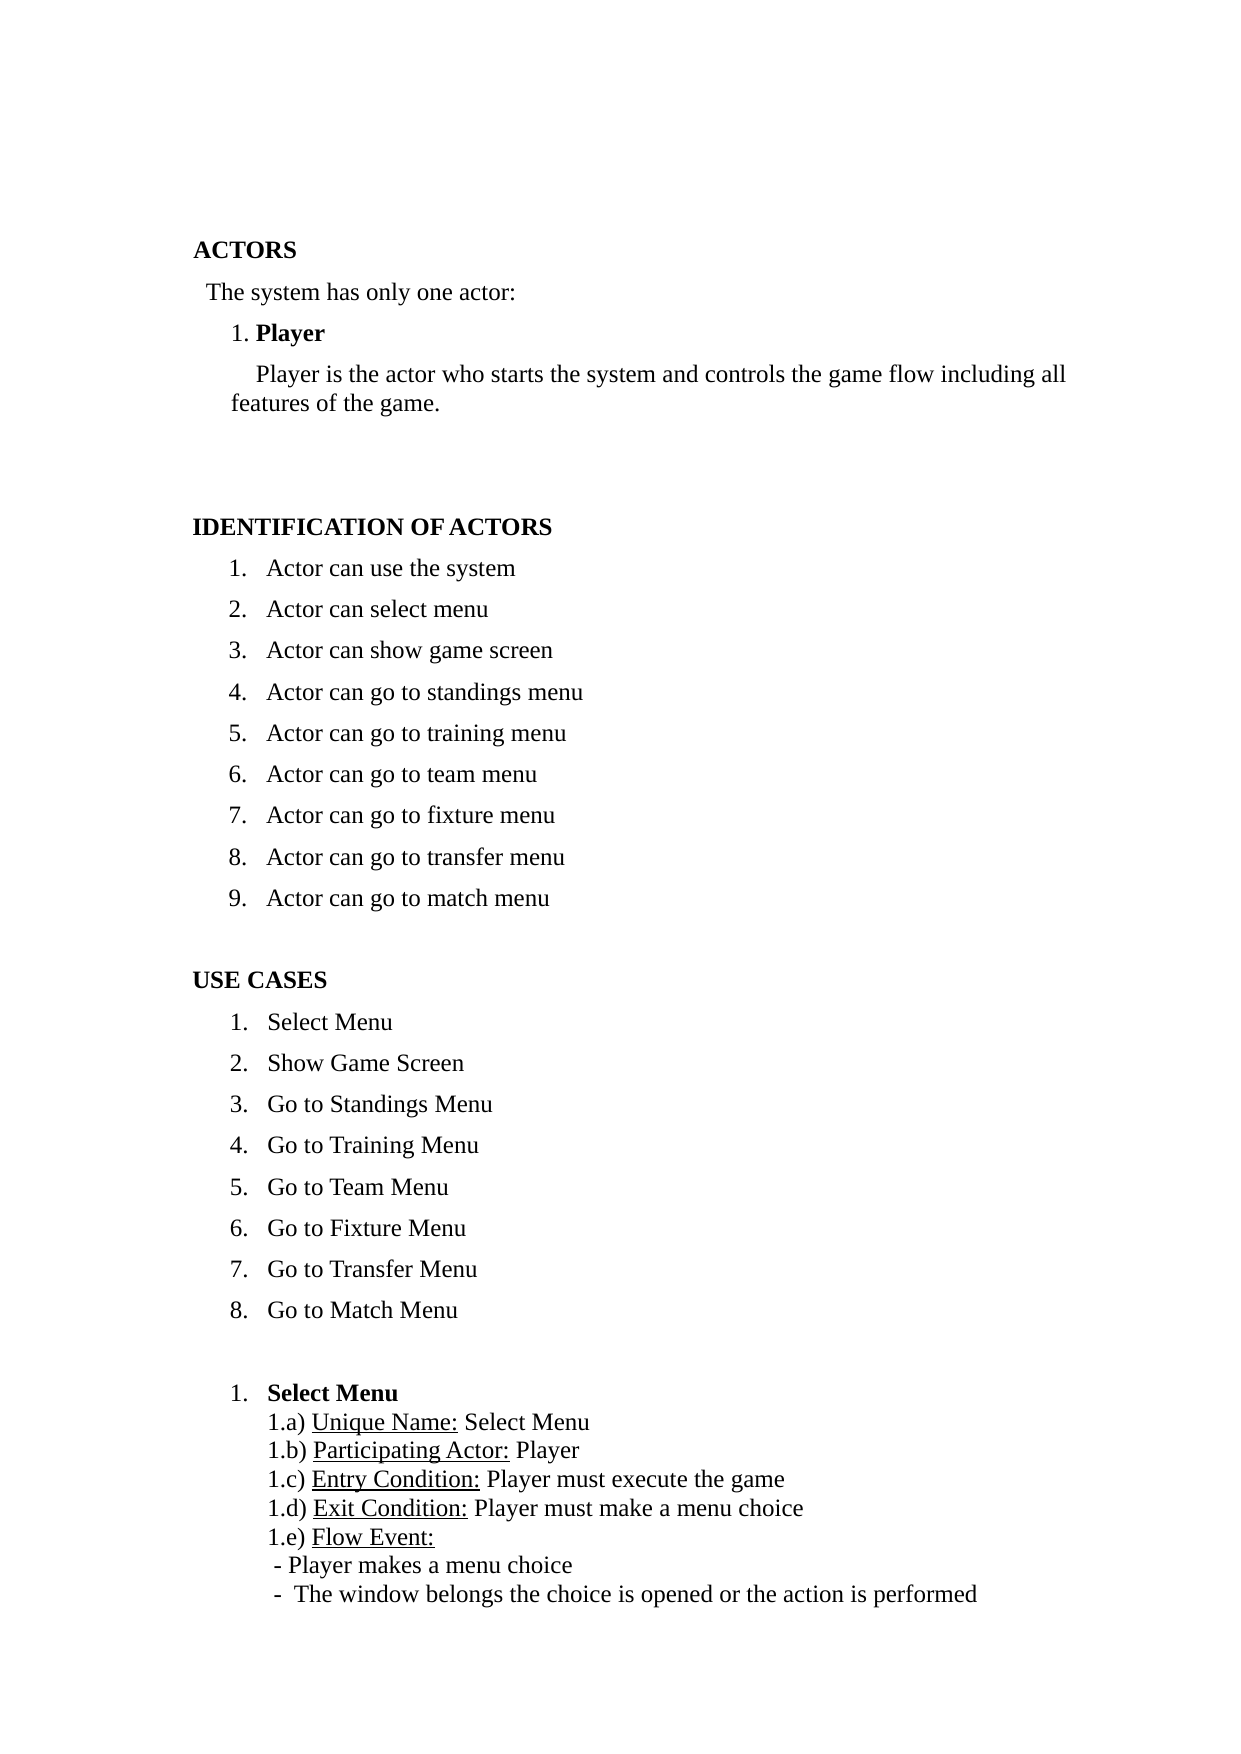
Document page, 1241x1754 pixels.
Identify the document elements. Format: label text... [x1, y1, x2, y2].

list ACTORS [156, 236, 1122, 264]
text USE CASES [118, 966, 1122, 994]
list Actor can go to match menu [228, 883, 1122, 912]
list Actor can go to fixture menu [228, 801, 1122, 829]
list Go to Standings Menu [229, 1089, 1122, 1118]
list Actor can go to team menu [228, 759, 1122, 788]
list Select Menu [229, 1007, 1122, 1036]
list Go to Fixture Menu [229, 1213, 1122, 1242]
list Actor can go to training menu [228, 718, 1122, 747]
list Actor can show game screen [228, 636, 1122, 664]
list Go to Team Menu [229, 1172, 1122, 1201]
list Actor can go to transfer menu [228, 842, 1122, 871]
text IDENTIFICATION OF ACTORS [118, 512, 1122, 541]
list 1. Player [193, 318, 1122, 347]
list Actor can use the system [228, 553, 1122, 582]
list Go to Transfer Menu [229, 1254, 1122, 1283]
list Go to Training Menu [229, 1131, 1122, 1159]
list The system has only one actor: [156, 277, 1122, 306]
list Player is the actor who starts the system and controls the game flow including all features of the game. [193, 359, 1122, 417]
list Actor can go to standings menu [228, 677, 1122, 706]
list Show Game Screen [229, 1048, 1122, 1077]
list Actor can select menu [228, 594, 1122, 623]
list Select Menu 1.a) Unique Name: Select Menu 1.b) Participating Actor: Player 1.c) Entry Condition: Player must execute the game 1.d) Exit Condition: Player must make a menu choice 1.e) Flow Event: - Player makes a menu choice - The window belongs the choice is opened or the action is performed [229, 1378, 1122, 1608]
list Go to Match Menu [229, 1296, 1122, 1324]
